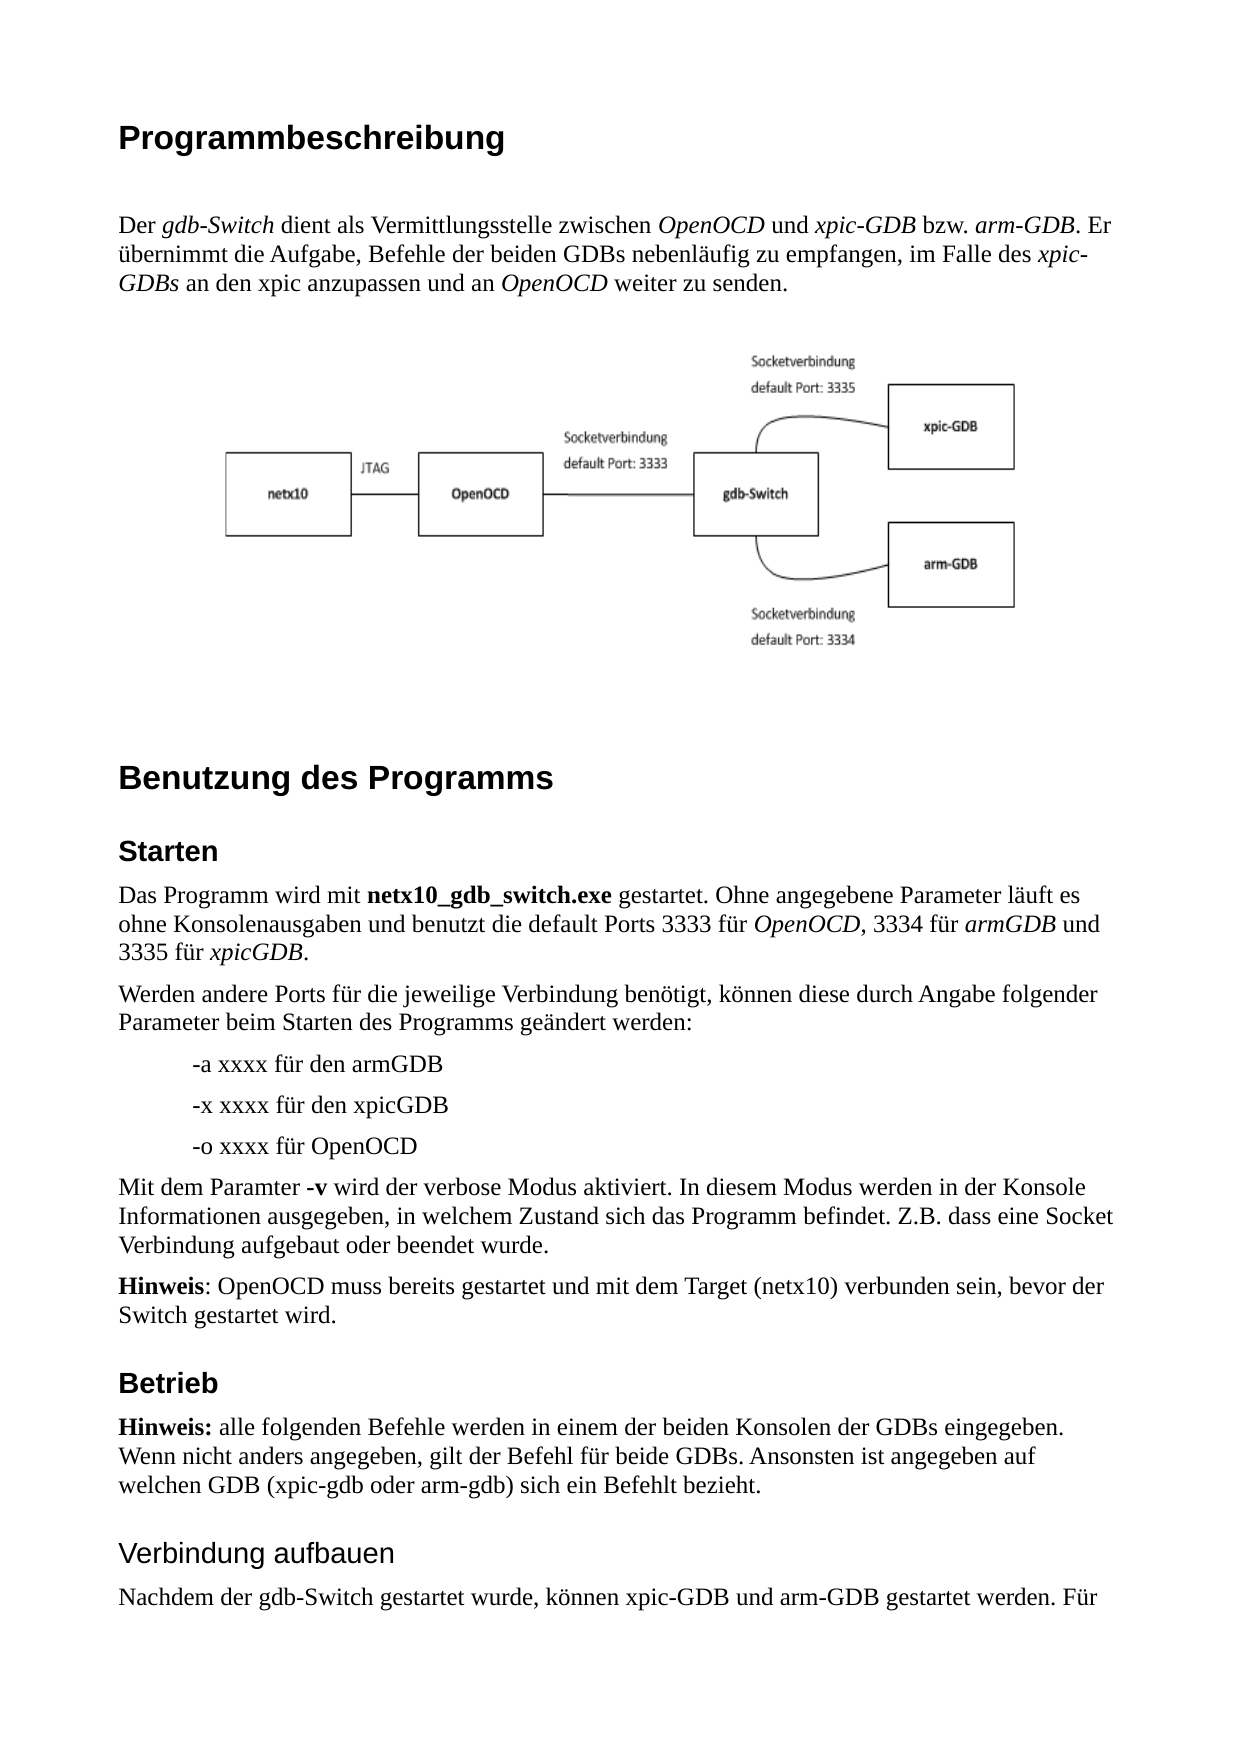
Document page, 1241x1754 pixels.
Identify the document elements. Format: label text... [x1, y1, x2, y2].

text -o xxxx für OpenOCD [192, 1131, 1122, 1160]
subtitle Programmbeschreibung [118, 118, 1122, 157]
text Das Programm wird mit netx10_gdb_switch.exe gestartet. Ohne angegebene Parameter läuft es ohne Konsolenausgaben und benutzt die default Ports 3333 für OpenOCD, 3334 für armGDB und 3335 für xpicGDB. [118, 880, 1122, 966]
subtitle Verbindung aufbauen [118, 1536, 1122, 1569]
text Werden andere Ports für die jeweilige Verbindung benötigt, können diese durch Angabe folgender Parameter beim Starten des Programms geändert werden: [118, 979, 1122, 1036]
text Hinweis: alle folgenden Befehle werden in einem der beiden Konsolen der GDBs eingegeben. Wenn nicht anders angegeben, gilt der Befehl für beide GDBs. Ansonsten ist angegeben auf welchen GDB (xpic-gdb oder arm-gdb) sich ein Befehlt bezieht. [118, 1412, 1122, 1498]
picture [225, 350, 1015, 651]
text Hinweis: OpenOCD muss bereits gestartet und mit dem Target (netx10) verbunden sein, bevor der Switch gestartet wird. [118, 1271, 1122, 1329]
subtitle Starten [118, 834, 1122, 867]
text -a xxxx für den armGDB [192, 1049, 1122, 1077]
text Mit dem Paramter -v wird der verbose Modus aktiviert. In diesem Modus werden in der Konsole Informationen ausgegeben, in welchem Zustand sich das Programm befindet. Z.B. dass eine Socket Verbindung aufgebaut oder beendet wurde. [118, 1172, 1122, 1259]
subtitle Benutzung des Programms [118, 758, 1122, 796]
text -x xxxx für den xpicGDB [192, 1090, 1122, 1119]
text Nachdem der gdb-Switch gestartet wurde, können xpic-GDB und arm-GDB gestartet werden. Für [118, 1582, 1122, 1611]
text Der gdb-Switch dient als Vermittlungsstelle zwischen OpenOCD und xpic-GDB bzw. arm-GDB. Er übernimmt die Aufgabe, Befehle der beiden GDBs nebenläufig zu empfangen, im Falle des xpic-GDBs an den xpic anzupassen und an OpenOCD weiter zu senden. [118, 211, 1122, 297]
subtitle Betrieb [118, 1366, 1122, 1400]
